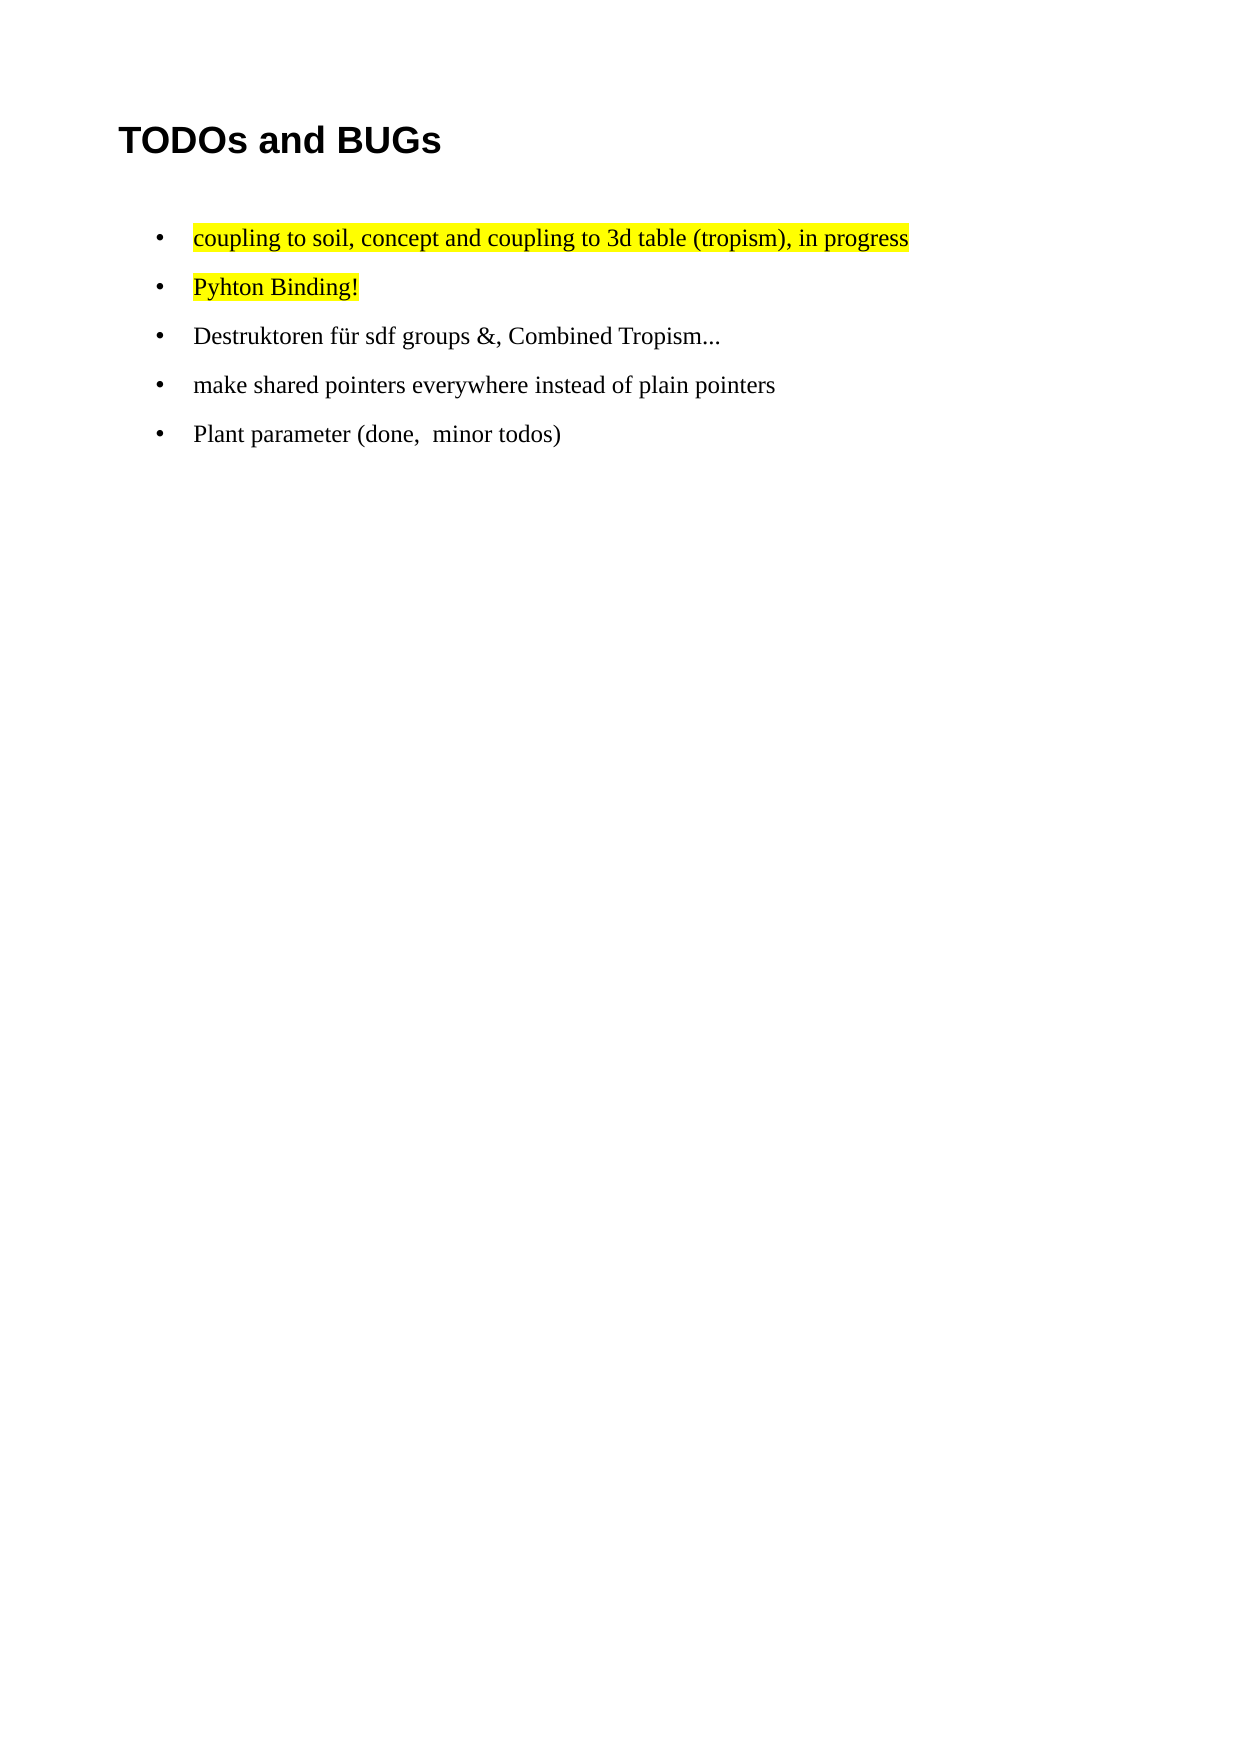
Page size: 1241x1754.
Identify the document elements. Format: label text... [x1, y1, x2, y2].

list make shared pointers everywhere instead of plain pointers [156, 371, 1122, 399]
subtitle TODOs and BUGs [118, 118, 1122, 162]
list coupling to soil, concept and coupling to 3d table (tropism), in progress [156, 223, 1122, 252]
list Destruktoren für sdf groups &, Combined Tropism... [156, 321, 1122, 350]
list Pyhton Binding! [156, 272, 1122, 301]
list Plant parameter (done, minor todos) [156, 419, 1122, 448]
